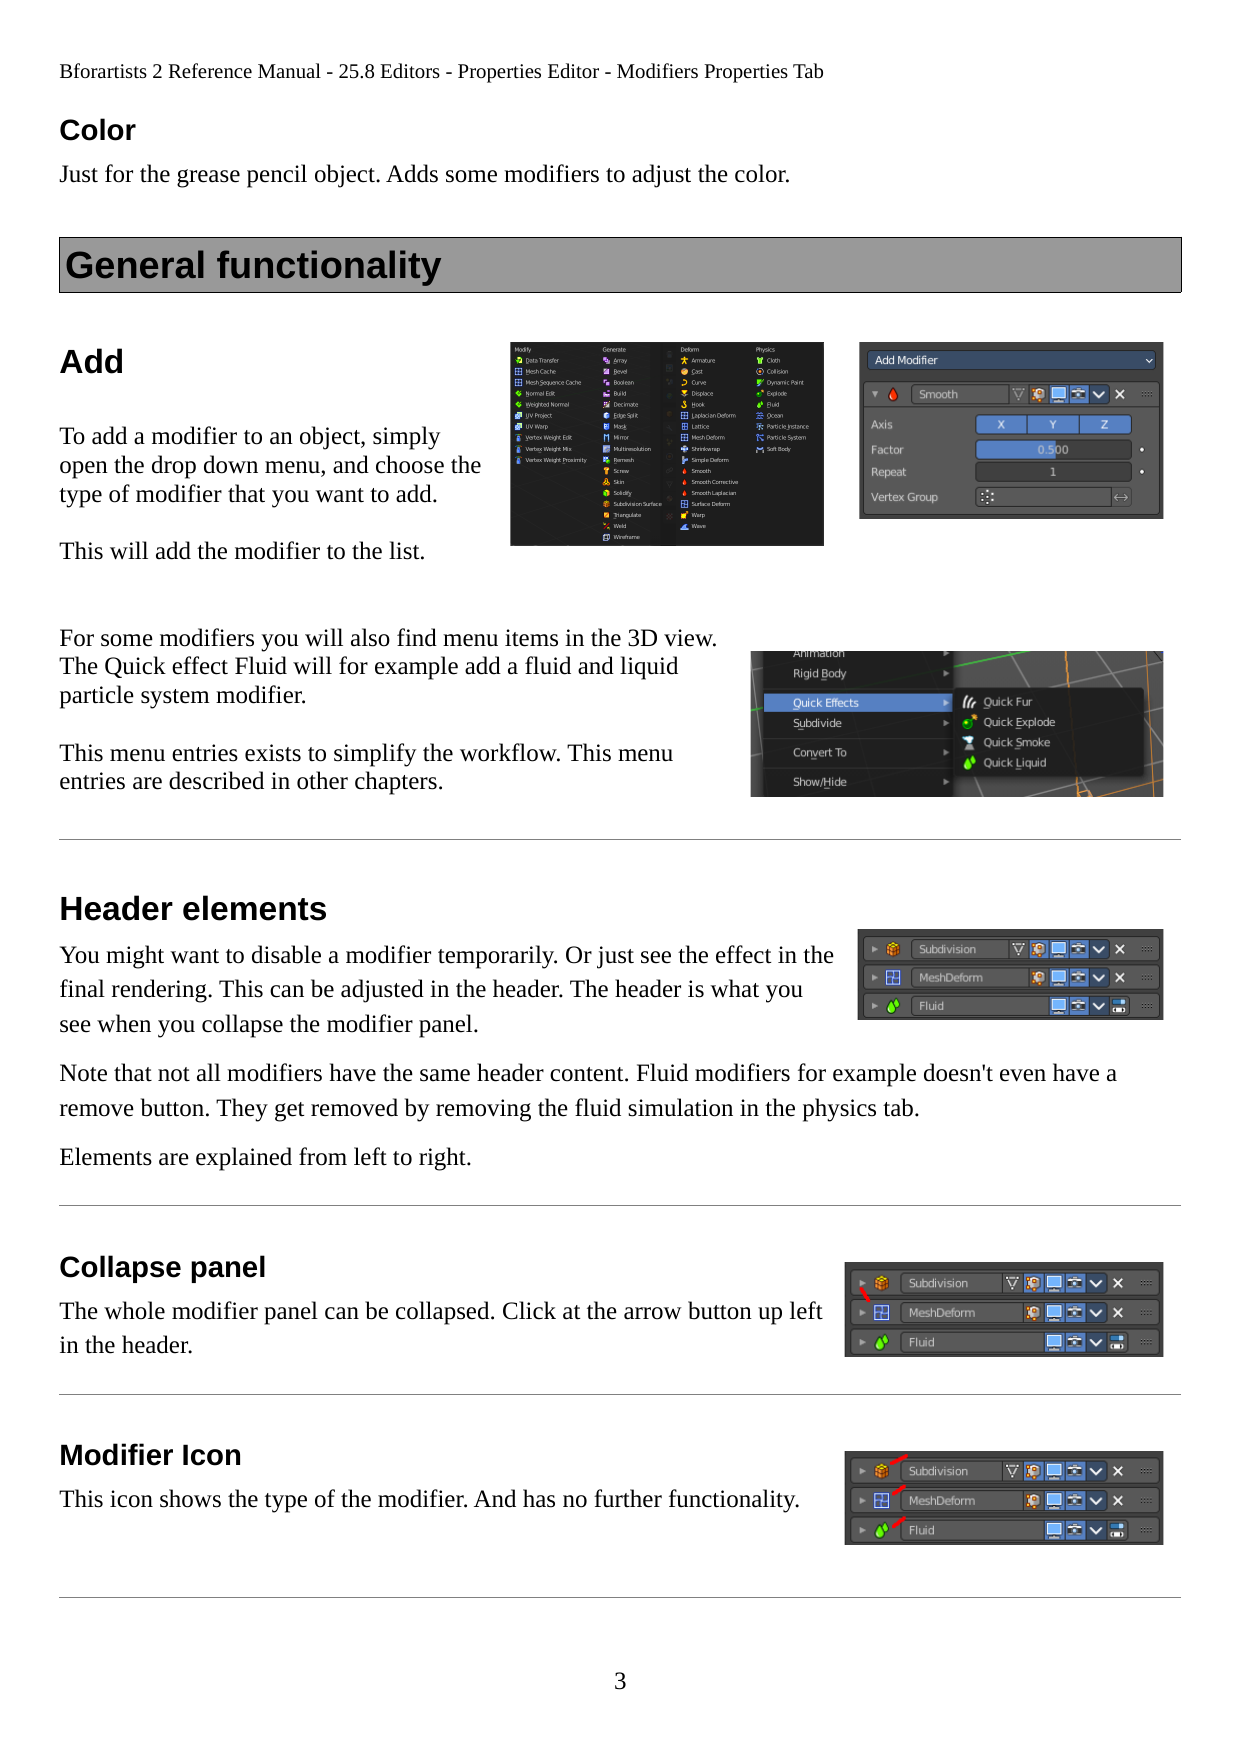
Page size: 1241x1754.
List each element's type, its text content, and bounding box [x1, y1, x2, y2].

text [824, 421, 859, 508]
subtitle Color [59, 113, 1181, 146]
picture [844, 1262, 1164, 1357]
text This menu entries exists to simplify the workflow. This menu entries are described in other chapters. [59, 738, 750, 795]
picture [510, 342, 824, 546]
text Note that not all modifiers have the same header content. Fluid modifiers for example doesn't even have a remove button. They get removed by removing the fluid simulation in the physics tab. [59, 1058, 1181, 1121]
picture [859, 342, 1164, 519]
text Elements are explained from left to right. [59, 1142, 1181, 1170]
subtitle [1164, 342, 1181, 380]
picture [844, 1451, 1164, 1545]
table_header General functionality [60, 238, 1181, 292]
subtitle Collapse panel [59, 1249, 1181, 1283]
text This will add the modifier to the list. [59, 536, 1181, 565]
subtitle Header elements [59, 889, 1181, 928]
text The whole modifier panel can be collapsed. Click at the arrow button up left in the header. [59, 1296, 1181, 1359]
picture [750, 651, 1164, 797]
subtitle [824, 342, 859, 380]
text To add a modifier to an object, simply open the drop down menu, and choose the type of modifier that you want to add. [59, 421, 510, 508]
text This icon shows the type of the modifier. And has no further functionality. [59, 1484, 844, 1513]
subtitle Add [59, 342, 510, 380]
text You might want to disable a modifier temporarily. Or just see the effect in the final rendering. This can be adjusted in the header. The header is what you see when you collapse the modifier panel. [59, 940, 1181, 1038]
subtitle Modifier Icon [59, 1438, 1181, 1472]
picture [857, 929, 1164, 1020]
text For some modifiers you will also find menu items in the 3D view. The Quick effect Fluid will for example add a fluid and liquid particle system modifier. [59, 623, 1181, 709]
text Just for the grease pencil object. Adds some modifiers to adjust the color. [59, 159, 1181, 188]
